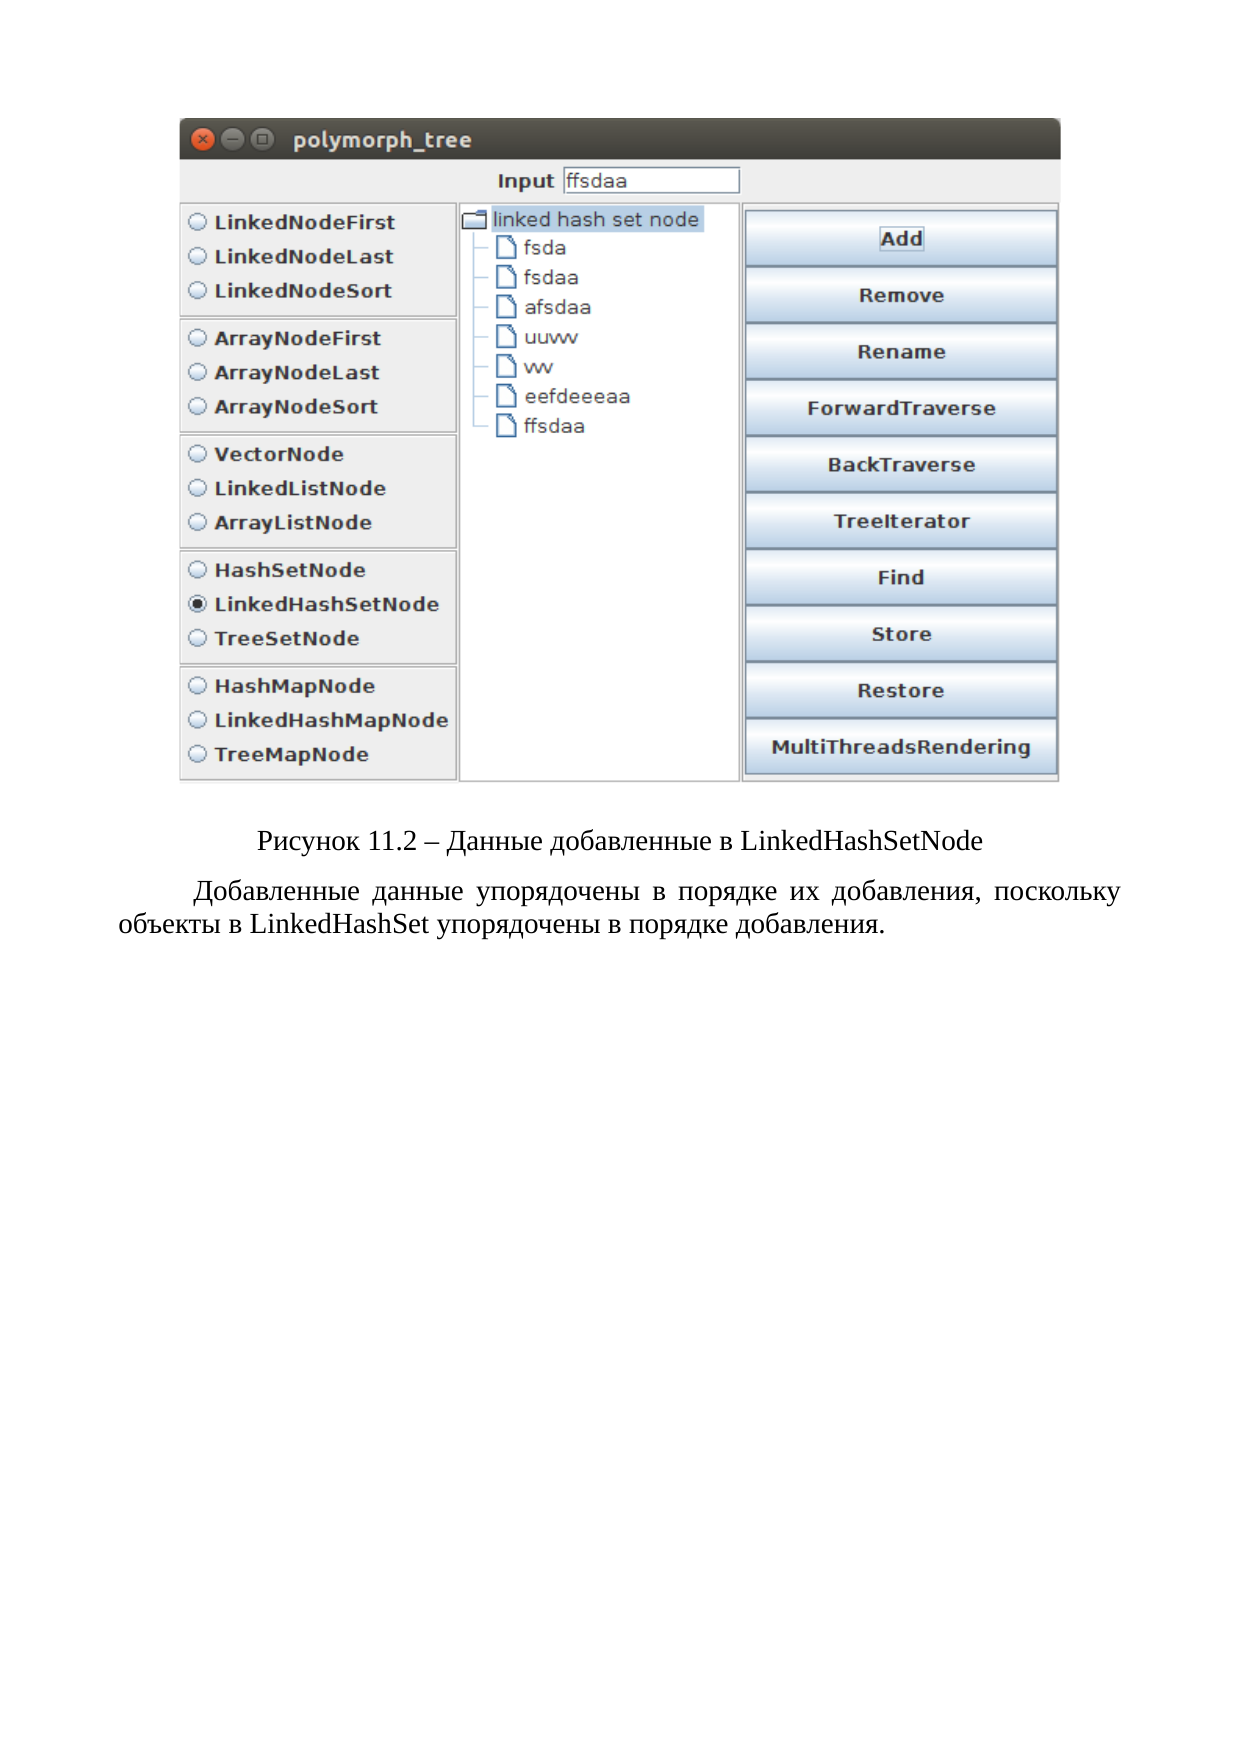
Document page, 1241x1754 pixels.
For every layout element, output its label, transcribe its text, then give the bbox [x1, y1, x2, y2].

text Рисунок 11.2 – Данные добавленные в LinkedHashSetNodе [118, 118, 1122, 856]
picture [179, 118, 1061, 806]
text Добавленные данные упорядочены в порядке их добавления, поскольку объекты в LinkedHashSet упорядочены в порядке добавления. [118, 873, 1122, 940]
